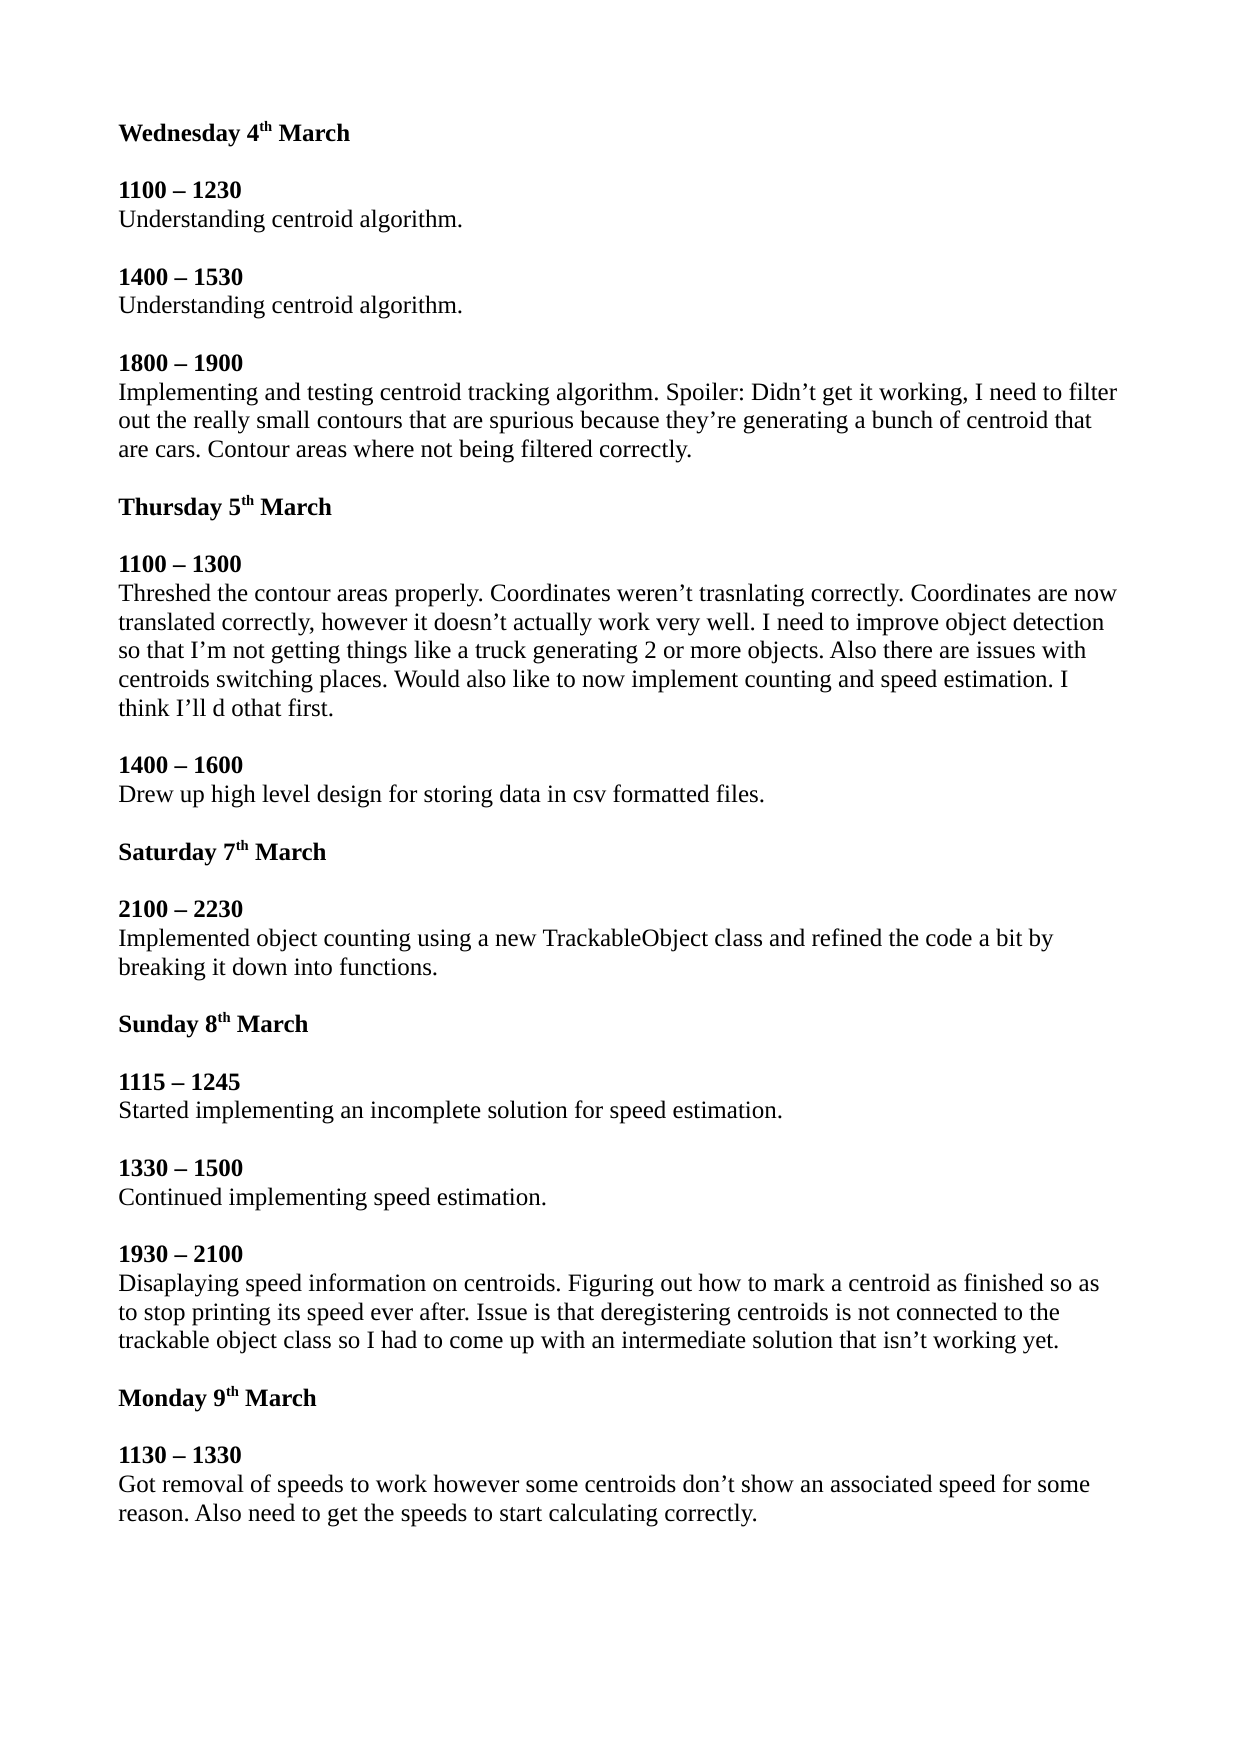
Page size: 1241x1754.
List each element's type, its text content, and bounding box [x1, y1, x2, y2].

text Drew up high level design for storing data in csv formatted files. [118, 779, 1122, 808]
text Saturday 7th March [118, 837, 1122, 866]
text 1115 – 1245 [118, 1067, 1122, 1096]
text Sunday 8th March [118, 1009, 1122, 1038]
text Thursday 5th March [118, 492, 1122, 521]
text Understanding centroid algorithm. [118, 291, 1122, 319]
text Implemented object counting using a new TrackableObject class and refined the code a bit by breaking it down into functions. [118, 923, 1122, 981]
text Understanding centroid algorithm. [118, 204, 1122, 233]
text 1100 – 1230 [118, 176, 1122, 204]
text 1930 – 2100 [118, 1239, 1122, 1268]
text 1400 – 1530 [118, 262, 1122, 291]
text Implementing and testing centroid tracking algorithm. Spoiler: Didn’t get it working, I need to filter out the really small contours that are spurious because they’re generating a bunch of centroid that are cars. Contour areas where not being filtered correctly. [118, 377, 1122, 463]
text Continued implementing speed estimation. [118, 1182, 1122, 1211]
text 1400 – 1600 [118, 751, 1122, 779]
text 2100 – 2230 [118, 894, 1122, 923]
text Monday 9th March [118, 1383, 1122, 1412]
text 1100 – 1300 [118, 549, 1122, 578]
text 1130 – 1330 [118, 1441, 1122, 1469]
text Got removal of speeds to work however some centroids don’t show an associated speed for some reason. Also need to get the speeds to start calculating correctly. [118, 1469, 1122, 1527]
text Threshed the contour areas properly. Coordinates weren’t trasnlating correctly. Coordinates are now translated correctly, however it doesn’t actually work very well. I need to improve object detection so that I’m not getting things like a truck generating 2 or more objects. Also there are issues with centroids switching places. Would also like to now implement counting and speed estimation. I think I’ll d othat first. [118, 578, 1122, 722]
text 1800 – 1900 [118, 348, 1122, 377]
text Started implementing an incomplete solution for speed estimation. [118, 1096, 1122, 1124]
text Wednesday 4th March [118, 118, 1122, 147]
text Disaplaying speed information on centroids. Figuring out how to mark a centroid as finished so as to stop printing its speed ever after. Issue is that deregistering centroids is not connected to the trackable object class so I had to come up with an intermediate solution that isn’t working yet. [118, 1268, 1122, 1354]
text 1330 – 1500 [118, 1153, 1122, 1182]
